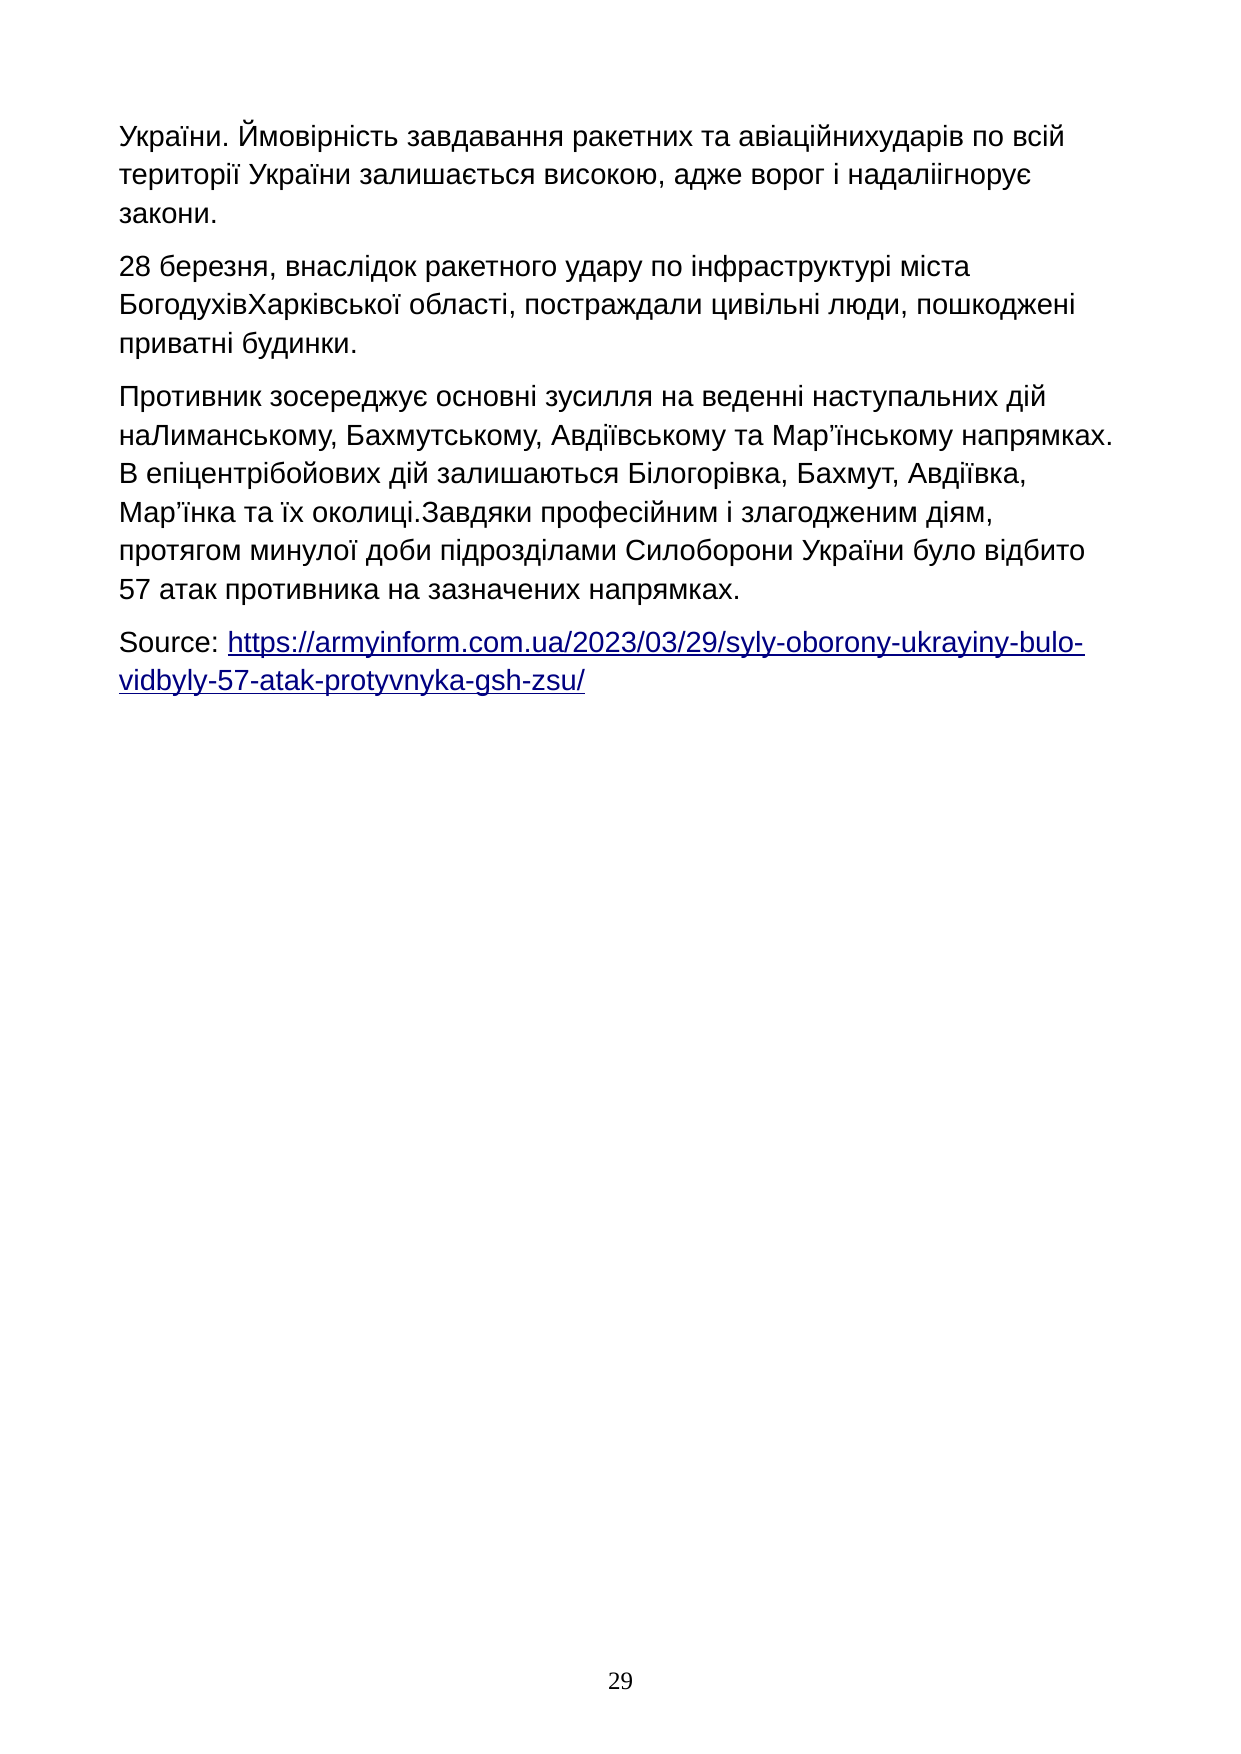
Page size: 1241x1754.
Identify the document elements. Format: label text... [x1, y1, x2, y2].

text 28 березня, внаслідок ракетного удару по інфраструктурі міста БогодухівХарківської області, постраждали цивільні люди, пошкоджені приватні будинки. [118, 249, 1122, 359]
text України. Ймовірність завдавання ракетних та авіаційнихударів по всій території України залишається високою, адже ворог і надаліігнорує закони. [118, 118, 1122, 229]
text Противник зосереджує основні зусилля на веденні наступальних дій наЛиманському, Бахмутському, Авдіївському та Мар’їнському напрямках. В епіцентрібойових дій залишаються Білогорівка, Бахмут, Авдіївка, Мар’їнка та їх околиці.Завдяки професійним і злагодженим діям, протягом минулої доби підрозділами Силоборони України було відбито 57 атак противника на зазначених напрямках. [118, 379, 1122, 605]
text Source: https://armyinform.com.ua/2023/03/29/syly-oborony-ukrayiny-bulo-vidbyly-57-atak-protyvnyka-gsh-zsu/ [118, 625, 1122, 697]
